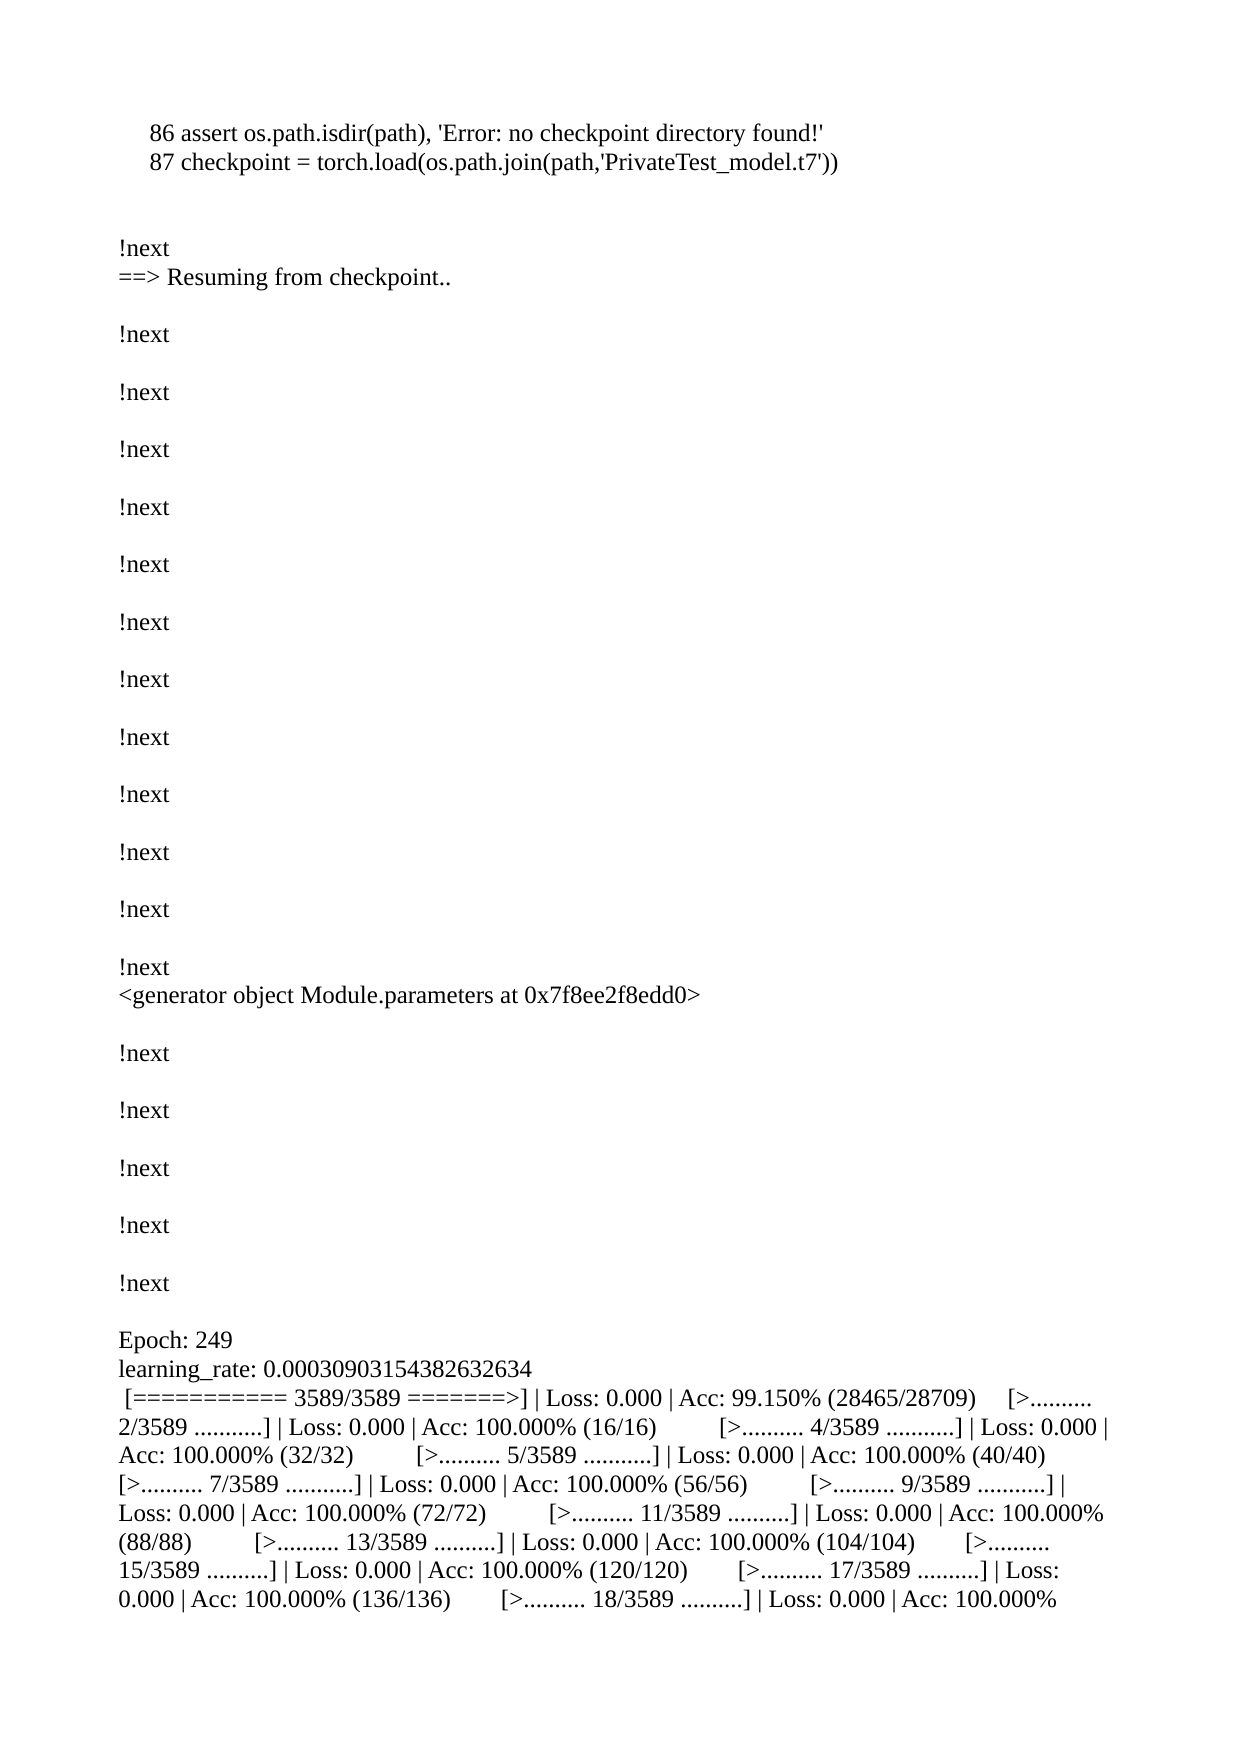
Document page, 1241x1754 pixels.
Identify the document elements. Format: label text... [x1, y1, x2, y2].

text !next [118, 233, 1122, 262]
text !next [118, 377, 1122, 406]
text !next [118, 1096, 1122, 1124]
text !next [118, 607, 1122, 636]
text !next [118, 319, 1122, 348]
text !next [118, 952, 1122, 981]
text !next [118, 549, 1122, 578]
text !next [118, 1211, 1122, 1239]
text !next [118, 837, 1122, 866]
text !next [118, 664, 1122, 693]
text [=========== 3589/3589 =======>] | Loss: 0.000 | Acc: 99.150% (28465/28709) [>.......... 2/3589 ...........] | Loss: 0.000 | Acc: 100.000% (16/16) [>.......... 4/3589 ...........] | Loss: 0.000 | Acc: 100.000% (32/32) [>.......... 5/3589 ...........] | Loss: 0.000 | Acc: 100.000% (40/40) [>.......... 7/3589 ...........] | Loss: 0.000 | Acc: 100.000% (56/56) [>.......... 9/3589 ...........] | Loss: 0.000 | Acc: 100.000% (72/72) [>.......... 11/3589 ..........] | Loss: 0.000 | Acc: 100.000% (88/88) [>.......... 13/3589 ..........] | Loss: 0.000 | Acc: 100.000% (104/104) [>.......... 15/3589 ..........] | Loss: 0.000 | Acc: 100.000% (120/120) [>.......... 17/3589 ..........] | Loss: 0.000 | Acc: 100.000% (136/136) [>.......... 18/3589 ..........] | Loss: 0.000 | Acc: 100.000% [118, 1383, 1122, 1613]
text ==> Resuming from checkpoint.. [118, 262, 1122, 291]
text 86 assert os.path.isdir(path), 'Error: no checkpoint directory found!' [118, 118, 1122, 147]
text !next [118, 434, 1122, 463]
text !next [118, 722, 1122, 751]
text !next [118, 1268, 1122, 1297]
text !next [118, 779, 1122, 808]
text Epoch: 249 [118, 1326, 1122, 1354]
text !next [118, 492, 1122, 521]
text learning_rate: 0.00030903154382632634 [118, 1354, 1122, 1383]
text !next [118, 1038, 1122, 1067]
text 87 checkpoint = torch.load(os.path.join(path,'PrivateTest_model.t7')) [118, 147, 1122, 176]
text !next [118, 1153, 1122, 1182]
text <generator object Module.parameters at 0x7f8ee2f8edd0> [118, 981, 1122, 1009]
text !next [118, 894, 1122, 923]
